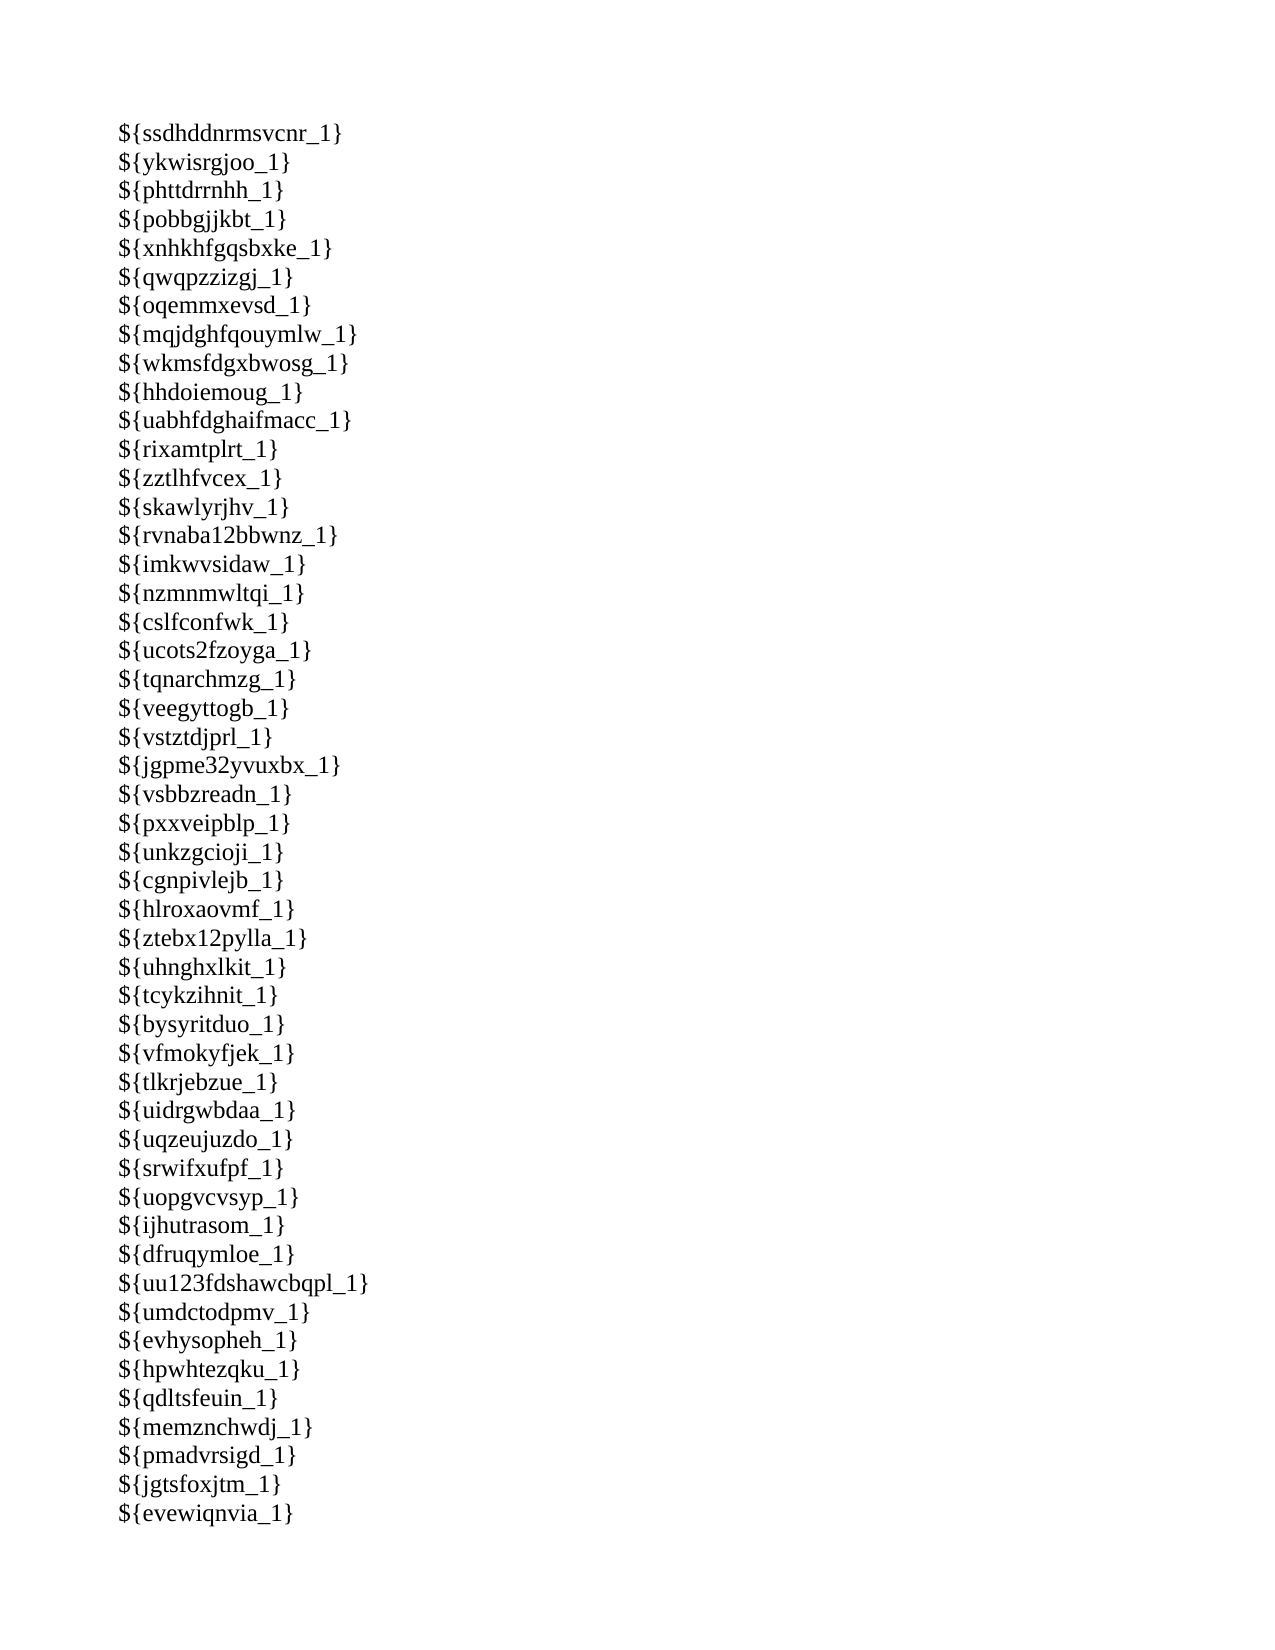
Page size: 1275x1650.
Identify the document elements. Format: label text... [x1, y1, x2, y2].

text ${qdltsfeuin_1} [118, 1383, 1157, 1412]
text ${uidrgwbdaa_1} [118, 1096, 1157, 1124]
text ${skawlyrjhv_1} [118, 492, 1157, 521]
text ${hhdoiemoug_1} [118, 377, 1157, 406]
text ${rvnaba12bbwnz_1} [118, 521, 1157, 549]
text ${tcykzihnit_1} [118, 981, 1157, 1009]
text ${nzmnmwltqi_1} [118, 578, 1157, 607]
text ${wkmsfdgxbwosg_1} [118, 348, 1157, 377]
text ${evewiqnvia_1} [118, 1498, 1157, 1527]
text ${pmadvrsigd_1} [118, 1441, 1157, 1469]
text ${jgpme32yvuxbx_1} [118, 751, 1157, 779]
text ${umdctodpmv_1} [118, 1297, 1157, 1326]
text ${uu123fdshawcbqpl_1} [118, 1268, 1157, 1297]
text ${pobbgjjkbt_1} [118, 204, 1157, 233]
text ${srwifxufpf_1} [118, 1153, 1157, 1182]
text ${memznchwdj_1} [118, 1412, 1157, 1441]
text ${ykwisrgjoo_1} [118, 147, 1157, 176]
text ${unkzgcioji_1} [118, 837, 1157, 866]
text ${ztebx12pylla_1} [118, 923, 1157, 952]
text ${rixamtplrt_1} [118, 434, 1157, 463]
text ${tqnarchmzg_1} [118, 664, 1157, 693]
text ${vstztdjprl_1} [118, 722, 1157, 751]
text ${uabhfdghaifmacc_1} [118, 406, 1157, 434]
text ${vfmokyfjek_1} [118, 1038, 1157, 1067]
text ${qwqpzzizgj_1} [118, 262, 1157, 291]
text ${ucots2fzoyga_1} [118, 636, 1157, 664]
text ${hlroxaovmf_1} [118, 894, 1157, 923]
text ${zztlhfvcex_1} [118, 463, 1157, 492]
text ${uqzeujuzdo_1} [118, 1124, 1157, 1153]
text ${uhnghxlkit_1} [118, 952, 1157, 981]
text ${bysyritduo_1} [118, 1009, 1157, 1038]
text ${oqemmxevsd_1} [118, 291, 1157, 319]
text ${pxxveipblp_1} [118, 808, 1157, 837]
text ${jgtsfoxjtm_1} [118, 1469, 1157, 1498]
text ${tlkrjebzue_1} [118, 1067, 1157, 1096]
text ${vsbbzreadn_1} [118, 779, 1157, 808]
text ${ijhutrasom_1} [118, 1211, 1157, 1239]
text ${hpwhtezqku_1} [118, 1354, 1157, 1383]
text ${mqjdghfqouymlw_1} [118, 319, 1157, 348]
text ${cgnpivlejb_1} [118, 866, 1157, 894]
text ${dfruqymloe_1} [118, 1239, 1157, 1268]
text ${cslfconfwk_1} [118, 607, 1157, 636]
text ${evhysopheh_1} [118, 1326, 1157, 1354]
text ${veegyttogb_1} [118, 693, 1157, 722]
text ${phttdrrnhh_1} [118, 176, 1157, 204]
text ${uopgvcvsyp_1} [118, 1182, 1157, 1211]
text ${ssdhddnrmsvcnr_1} [118, 118, 1157, 147]
text ${xnhkhfgqsbxke_1} [118, 233, 1157, 262]
text ${imkwvsidaw_1} [118, 549, 1157, 578]
